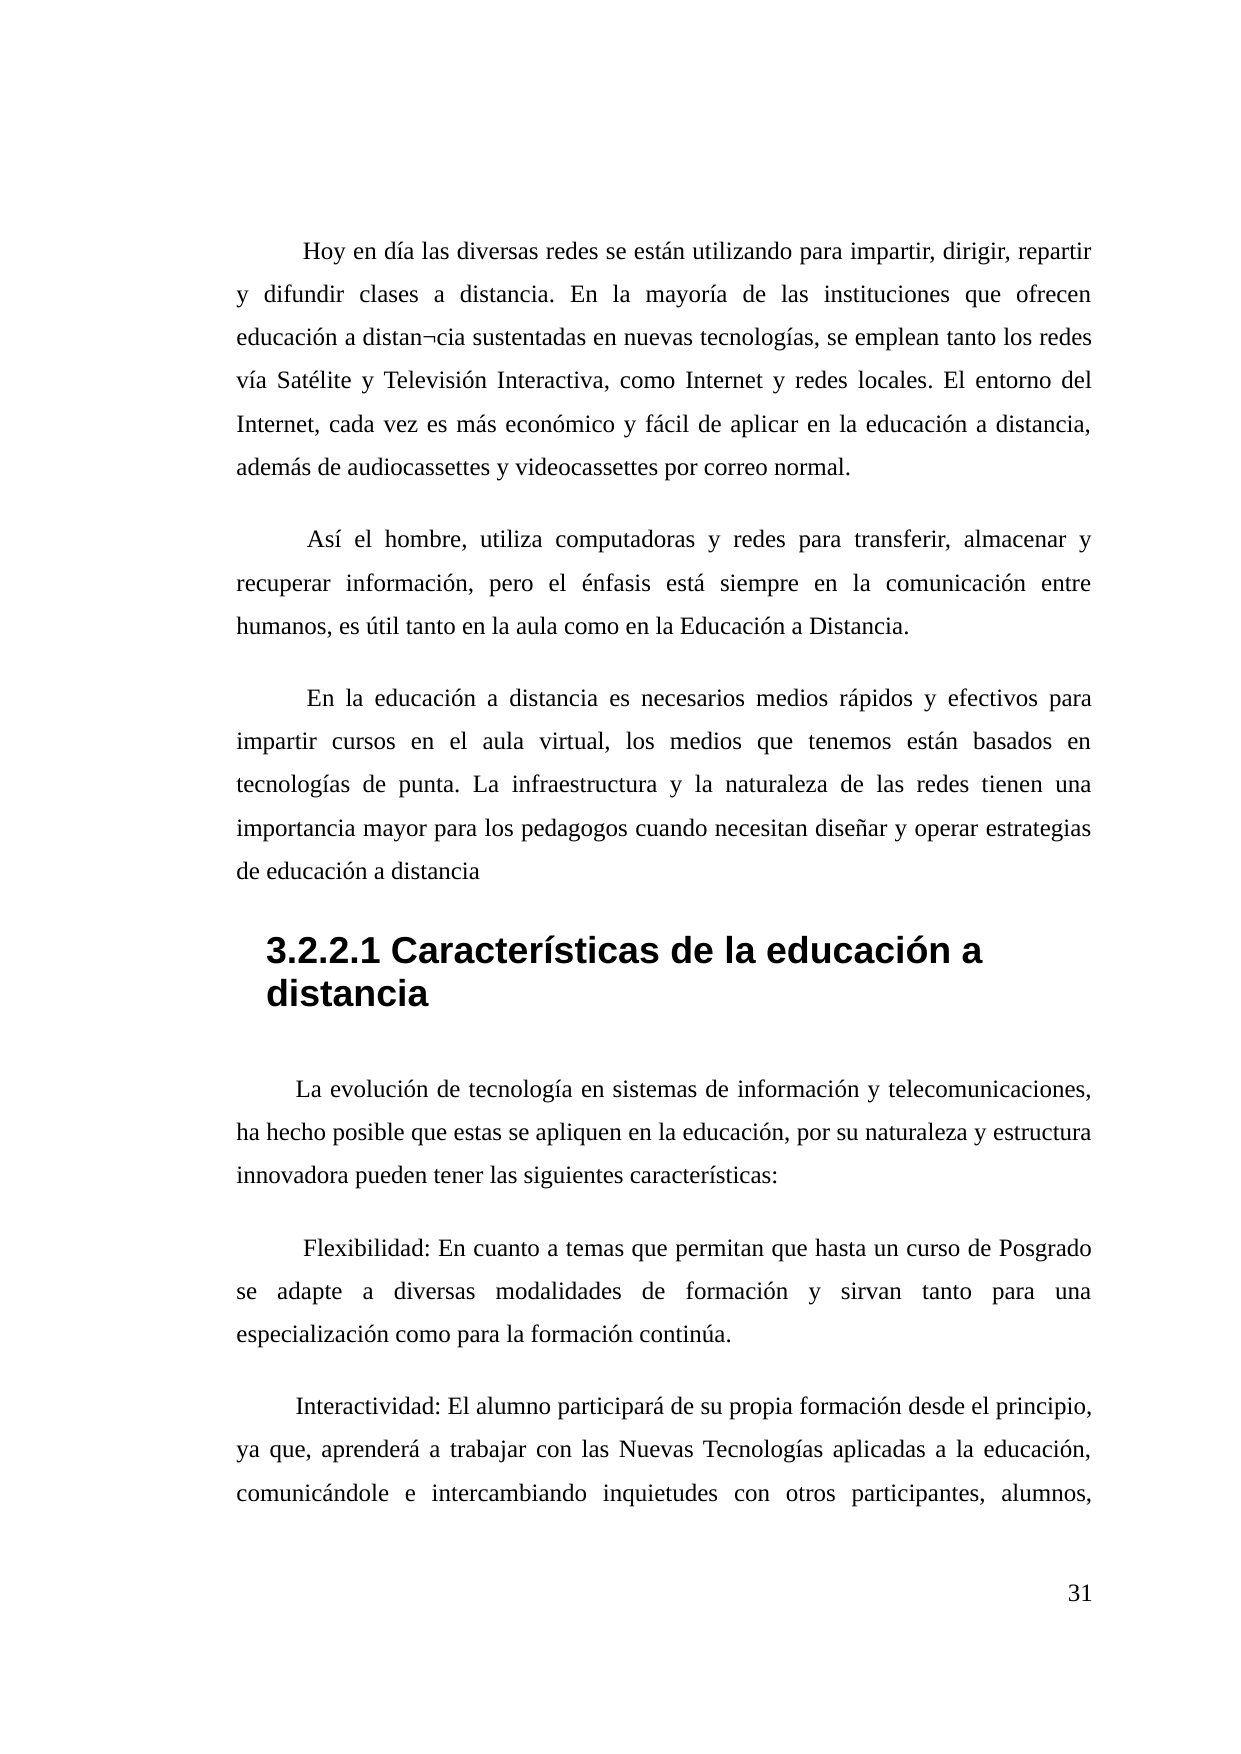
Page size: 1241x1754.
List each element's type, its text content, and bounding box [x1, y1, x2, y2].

text Interactividad: El alumno participará de su propia formación desde el principio, ya que, aprenderá a trabajar con las Nuevas Tecnologías aplicadas a la educación, comunicándole e intercambiando inquietudes con otros participantes, alumnos, [236, 1391, 1093, 1506]
text La evolución de tecnología en sistemas de información y telecomunicaciones, ha hecho posible que estas se apliquen en la educación, por su naturaleza y estructura innovadora pueden tener las siguientes características: [236, 1074, 1093, 1189]
text Flexibilidad: En cuanto a temas que permitan que hasta un curso de Posgrado se adapte a diversas modalidades de formación y sirvan tanto para una especialización como para la formación continúa. [236, 1233, 1093, 1348]
subtitle 3.2.2.1 Características de la educación a distancia [236, 928, 1093, 1015]
text Así el hombre, utiliza computadoras y redes para transferir, almacenar y recuperar información, pero el énfasis está siempre en la comunicación entre humanos, es útil tanto en la aula como en la Educación a Distancia. [236, 524, 1093, 639]
text En la educación a distancia es necesarios medios rápidos y efectivos para impartir cursos en el aula virtual, los medios que tenemos están basados en tecnologías de punta. La infraestructura y la naturaleza de las redes tienen una importancia mayor para los pedagogos cuando necesitan diseñar y operar estrategias de educación a distancia [236, 683, 1093, 884]
text Hoy en día las diversas redes se están utilizando para impartir, dirigir, repartir y difundir clases a distancia. En la mayoría de las instituciones que ofrecen educación a distan¬cia sustentadas en nuevas tecnologías, se emplean tanto los redes vía Satélite y Televisión Interactiva, como Internet y redes locales. El entorno del Internet, cada vez es más económico y fácil de aplicar en la educación a distancia, además de audiocassettes y videocassettes por correo normal. [236, 236, 1093, 481]
